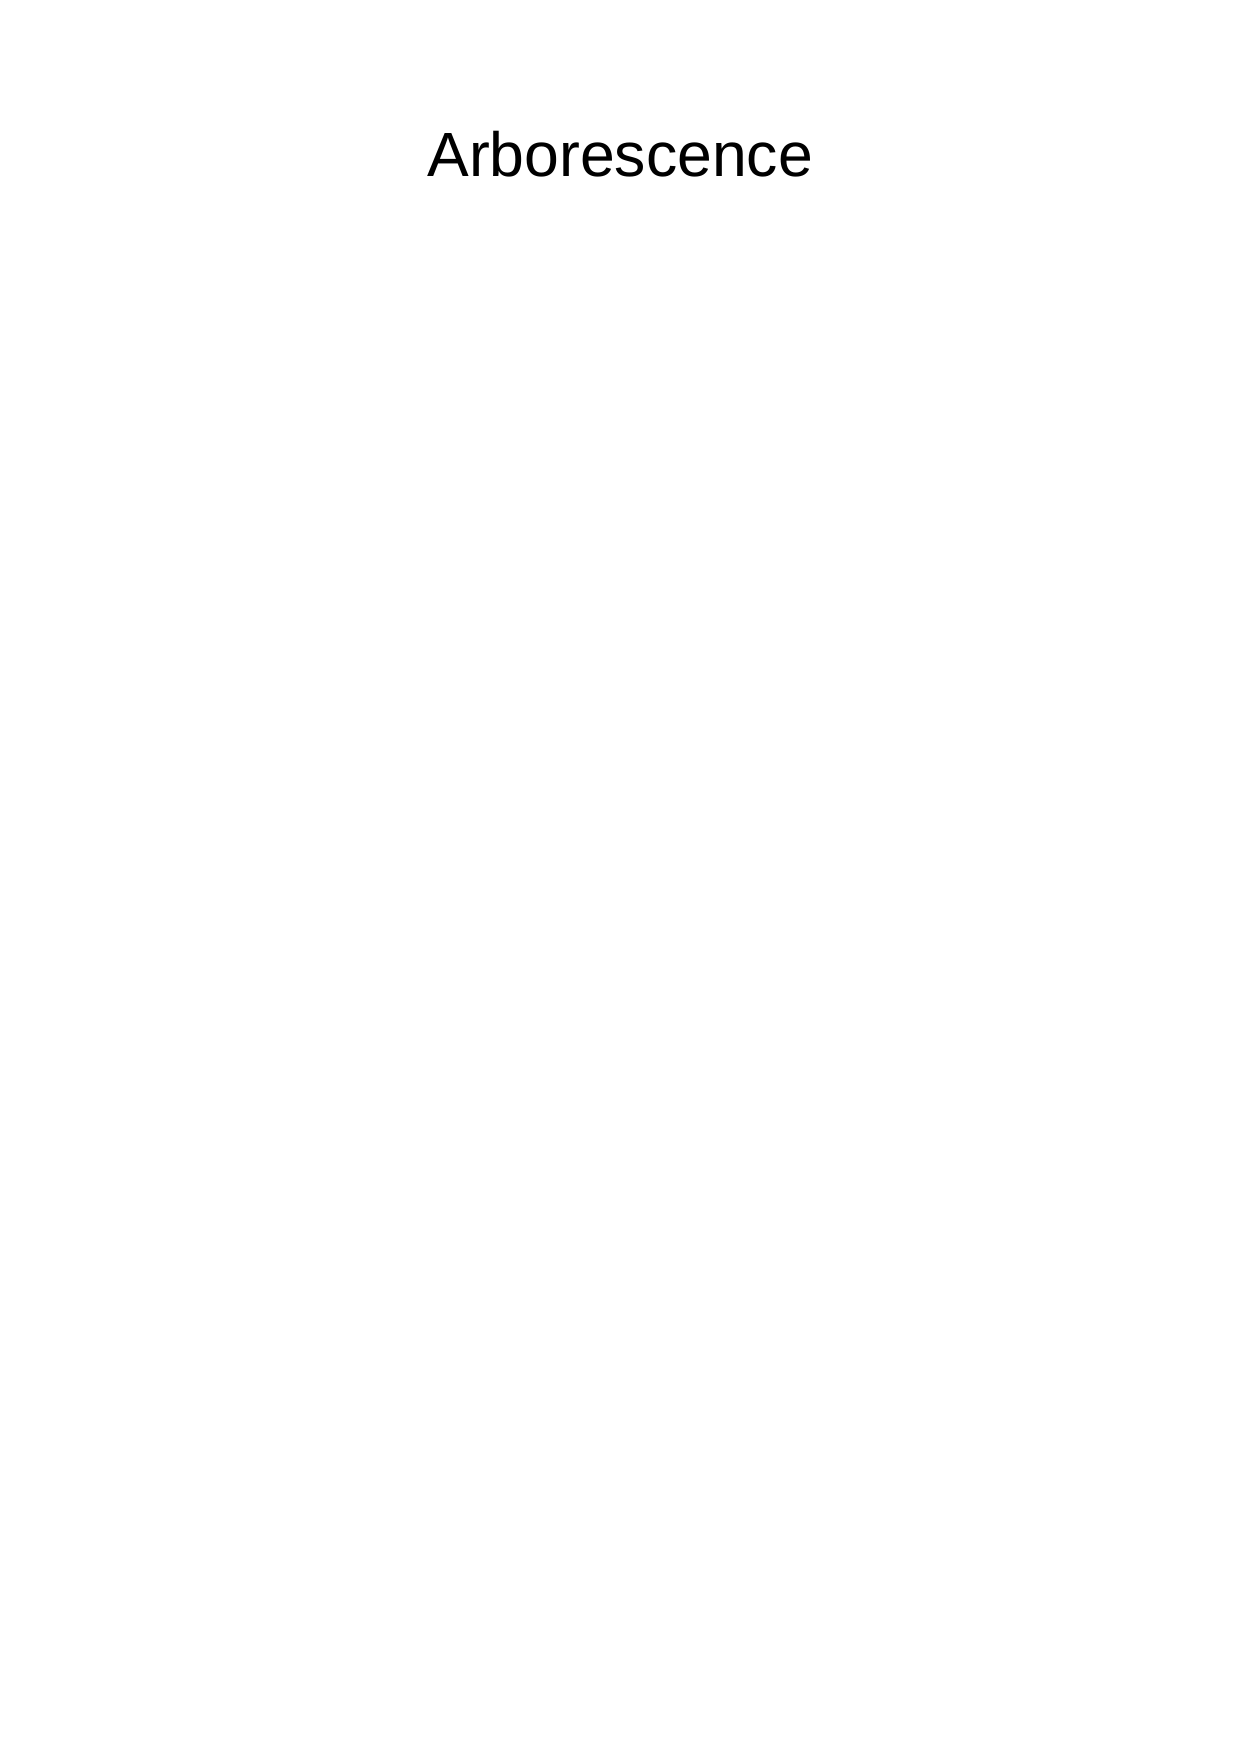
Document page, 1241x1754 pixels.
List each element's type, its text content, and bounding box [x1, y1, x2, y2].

text Arborescence [118, 118, 1122, 190]
